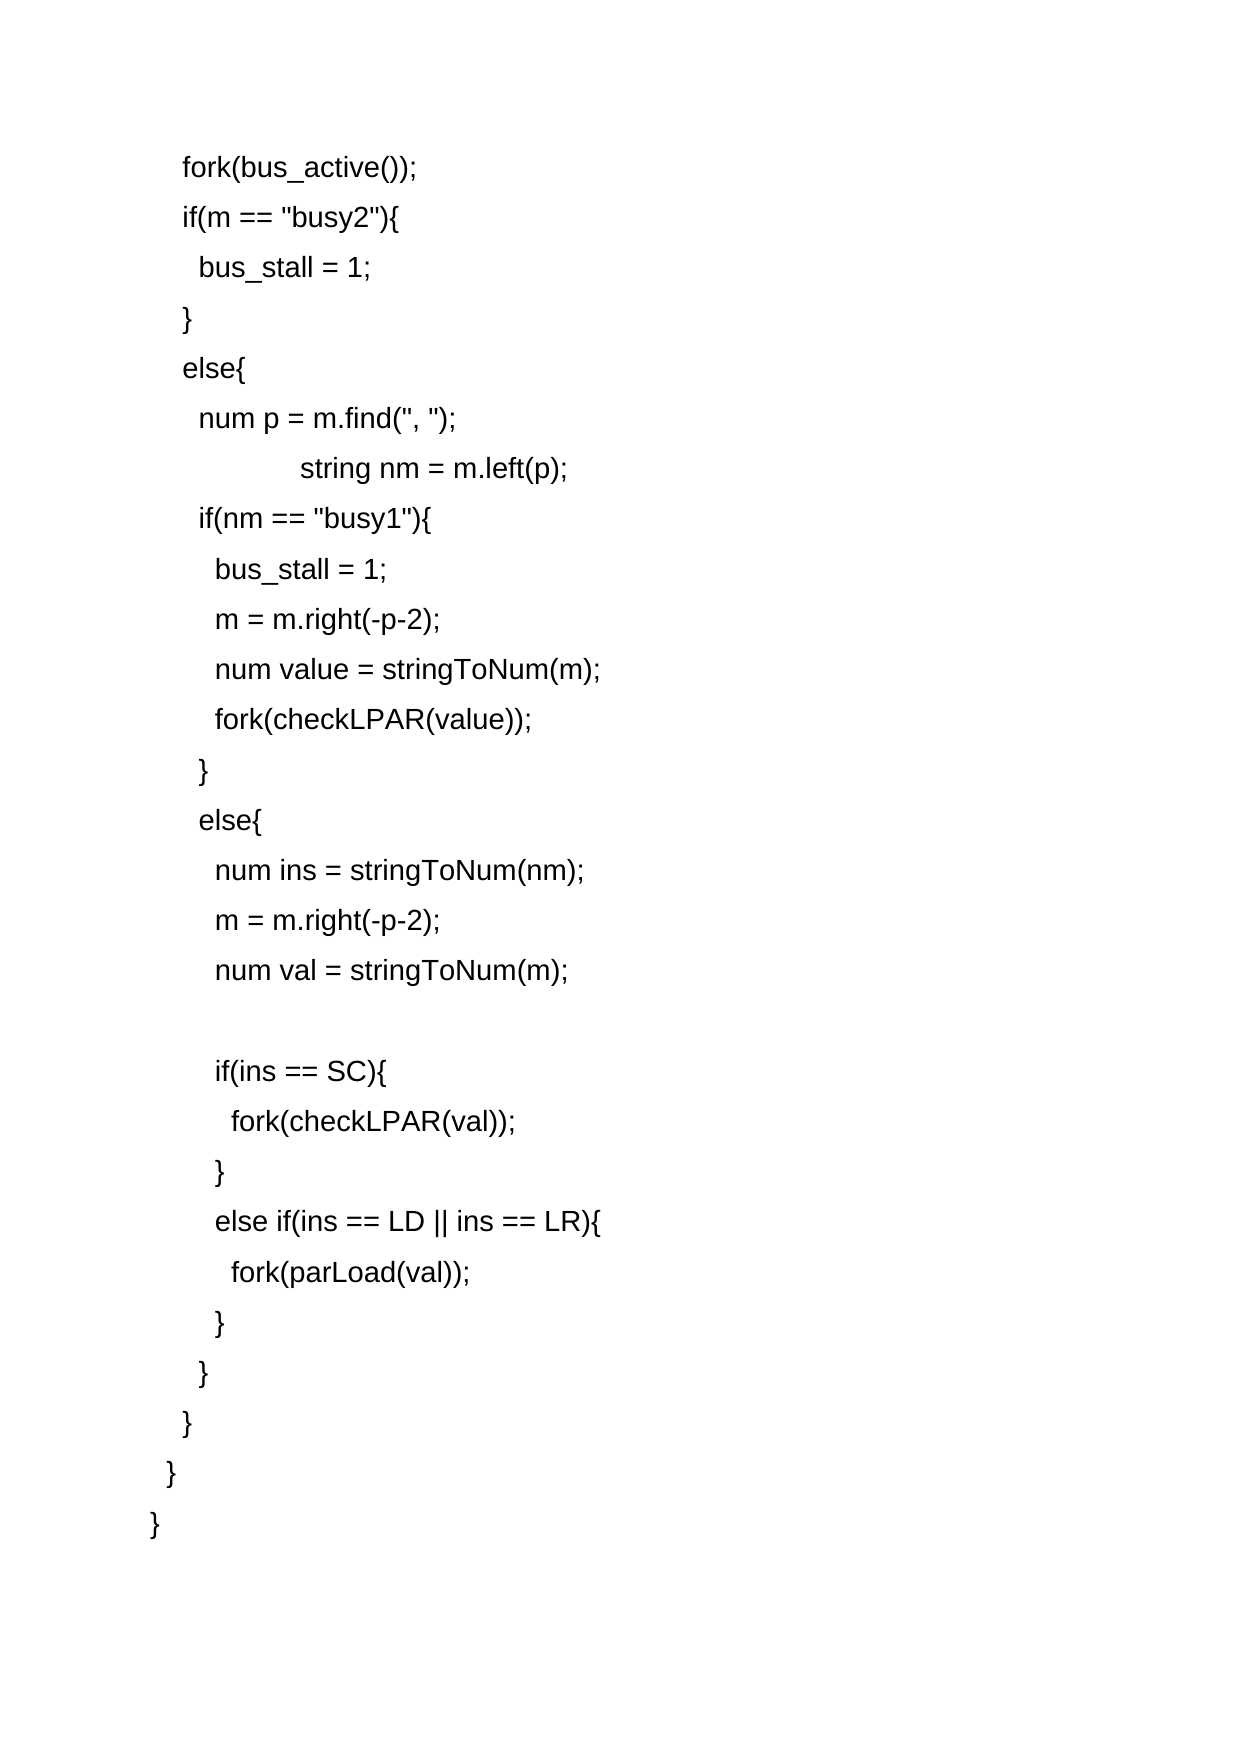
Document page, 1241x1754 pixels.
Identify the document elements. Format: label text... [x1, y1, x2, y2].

text num val = stringToNum(m); [150, 953, 1090, 987]
text string nm = m.left(p); [150, 451, 1090, 485]
text fork(parLoad(val)); [150, 1254, 1090, 1288]
text else if(ins == LD || ins == LR){ [150, 1204, 1090, 1238]
text } [150, 752, 1090, 786]
text } [150, 1154, 1090, 1188]
text bus_stall = 1; [150, 552, 1090, 585]
text m = m.right(-p-2); [150, 602, 1090, 635]
text if(ins == SC){ [150, 1054, 1090, 1087]
text num p = m.find(", "); [150, 401, 1090, 434]
text } [150, 1355, 1090, 1388]
text num value = stringToNum(m); [150, 652, 1090, 686]
text if(nm == "busy1"){ [150, 501, 1090, 535]
text } [150, 1405, 1090, 1439]
text m = m.right(-p-2); [150, 903, 1090, 937]
text fork(checkLPAR(val)); [150, 1104, 1090, 1137]
text else{ [150, 351, 1090, 384]
text } [150, 1455, 1090, 1489]
text if(m == "busy2"){ [150, 200, 1090, 234]
text } [150, 1506, 1090, 1539]
text fork(bus_active()); [150, 150, 1090, 183]
text else{ [150, 803, 1090, 836]
text bus_stall = 1; [150, 250, 1090, 284]
text fork(checkLPAR(value)); [150, 702, 1090, 736]
text } [150, 1305, 1090, 1338]
text } [150, 301, 1090, 334]
text num ins = stringToNum(nm); [150, 853, 1090, 886]
